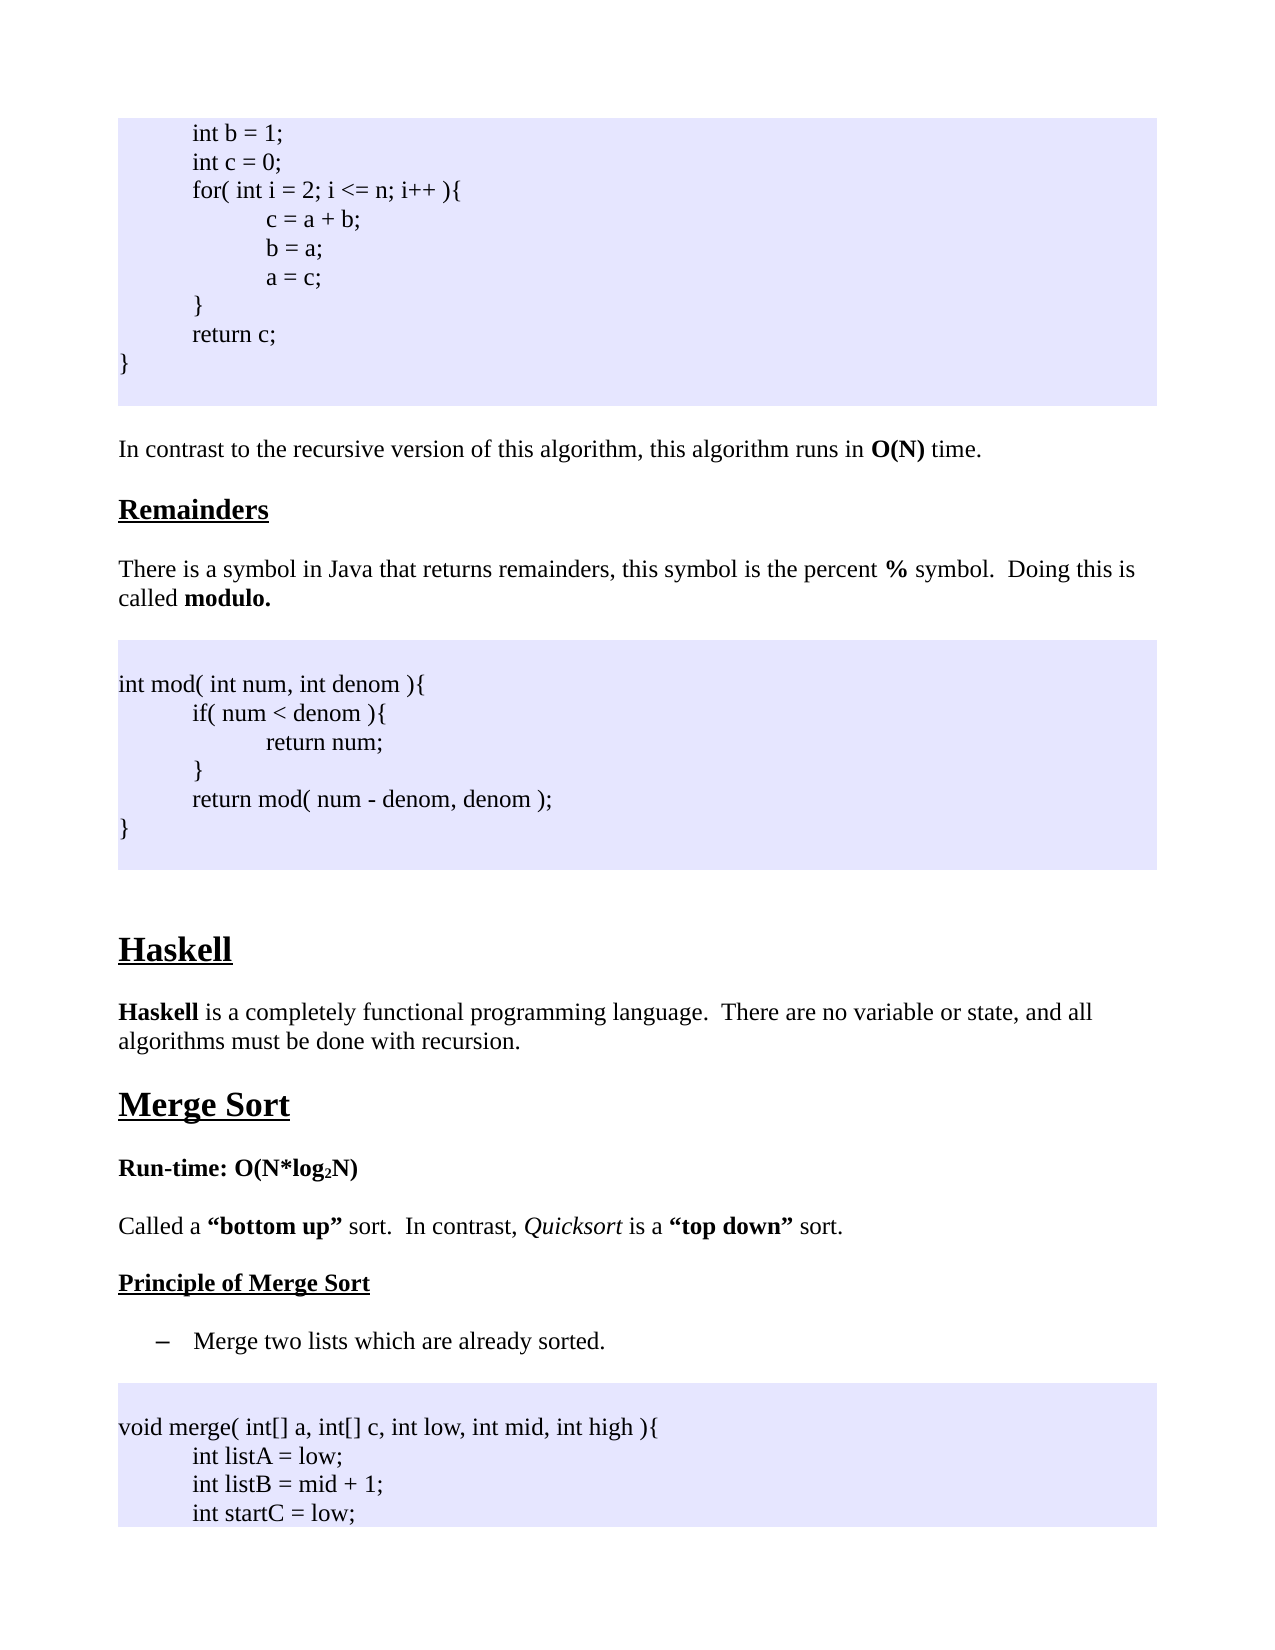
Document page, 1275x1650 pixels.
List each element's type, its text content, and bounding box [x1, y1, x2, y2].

text int listA = low; [118, 1441, 1157, 1469]
text Called a “bottom up” sort. In contrast, Quicksort is a “top down” sort. [118, 1211, 1157, 1239]
text } [118, 291, 1157, 319]
text Remainders [118, 492, 1157, 525]
text int c = 0; [118, 147, 1157, 176]
text } [118, 348, 1157, 377]
text int startC = low; [118, 1498, 1157, 1527]
text int listB = mid + 1; [118, 1469, 1157, 1498]
text Haskell is a completely functional programming language. There are no variable or state, and all algorithms must be done with recursion. [118, 997, 1157, 1055]
text return num; [118, 727, 1157, 755]
text There is a symbol in Java that returns remainders, this symbol is the percent % symbol. Doing this is called modulo. [118, 554, 1157, 612]
text int b = 1; [118, 118, 1157, 147]
text Haskell [118, 928, 1157, 969]
text } [118, 755, 1157, 784]
text b = a; [118, 233, 1157, 262]
text for( int i = 2; i <= n; i++ ){ [118, 176, 1157, 204]
text Run-time: O(N*log2N) [118, 1153, 1157, 1182]
text return mod( num - denom, denom ); [118, 784, 1157, 813]
text } [118, 813, 1157, 842]
text if( num < denom ){ [118, 698, 1157, 727]
text Merge Sort [118, 1084, 1157, 1124]
text c = a + b; [118, 204, 1157, 233]
text Principle of Merge Sort [118, 1268, 1157, 1297]
text return c; [118, 319, 1157, 348]
text void merge( int[] a, int[] c, int low, int mid, int high ){ [118, 1412, 1157, 1441]
list Merge two lists which are already sorted. [156, 1326, 1157, 1354]
text In contrast to the recursive version of this algorithm, this algorithm runs in O(N) time. [118, 434, 1157, 463]
text int mod( int num, int denom ){ [118, 669, 1157, 698]
text a = c; [118, 262, 1157, 291]
